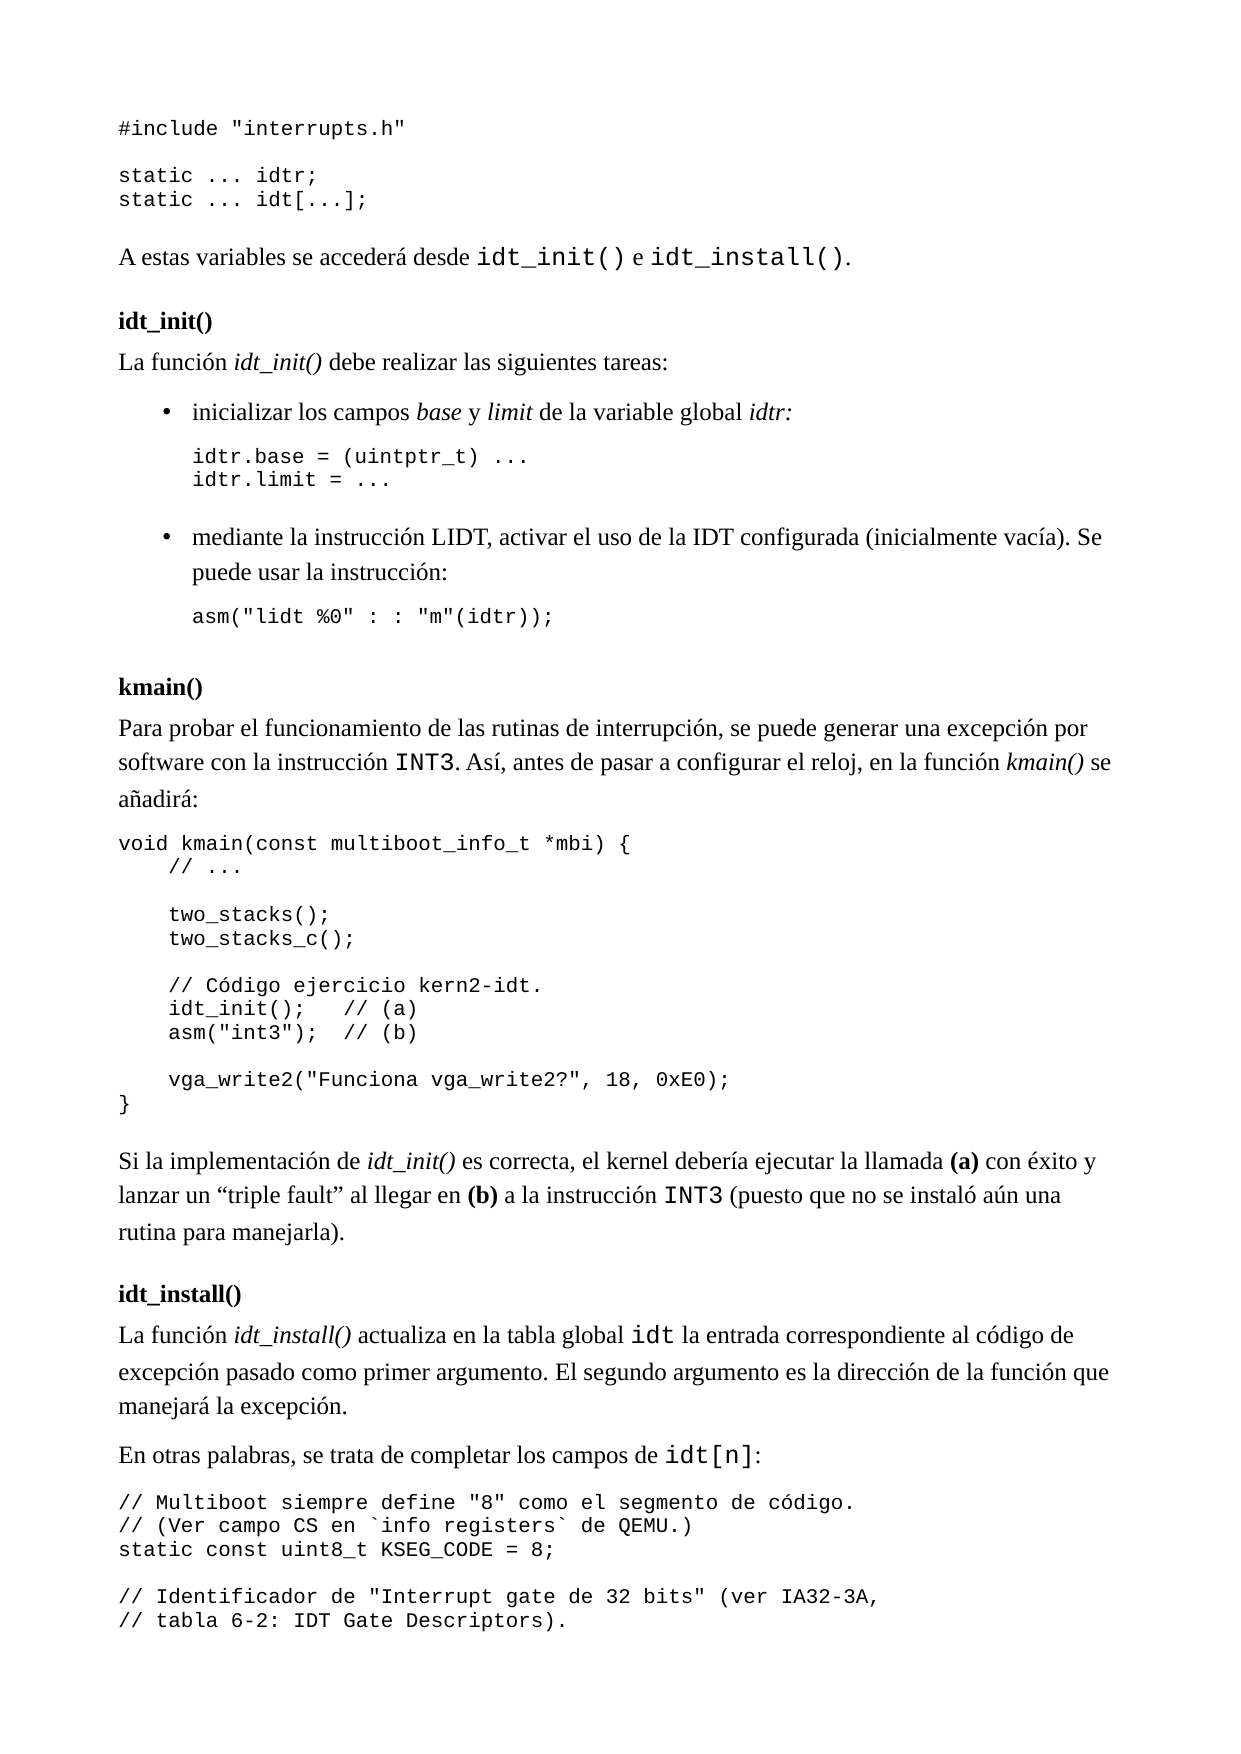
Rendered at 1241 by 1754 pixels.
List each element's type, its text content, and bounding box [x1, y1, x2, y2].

list idtr.limit = ... [162, 469, 1122, 493]
text // Identificador de "Interrupt gate de 32 bits" (ver IA32-3A, [118, 1586, 1122, 1610]
text void kmain(const multiboot_info_t *mbi) { [118, 833, 1122, 857]
text Para probar el funcionamiento de las rutinas de interrupción, se puede generar una excepción por software con la instrucción INT3. Así, antes de pasar a configurar el reloj, en la función kmain() se añadirá: [118, 713, 1122, 813]
text La función idt_install() actualiza en la tabla global idt la entrada correspondiente al código de excepción pasado como primer argumento. El segundo argumento es la dirección de la función que manejará la excepción. [118, 1320, 1122, 1420]
list mediante la instrucción LIDT, activar el uso de la IDT configurada (inicialmente vacía). Se puede usar la instrucción: [162, 522, 1122, 586]
list idtr.base = (uintptr_t) ... [162, 446, 1122, 469]
text vga_write2("Funciona vga_write2?", 18, 0xE0); [118, 1069, 1122, 1093]
subtitle idt_install() [118, 1279, 1122, 1307]
text // tabla 6-2: IDT Gate Descriptors). [118, 1610, 1122, 1633]
text A estas variables se accederá desde idt_init() e idt_install(). [118, 242, 1122, 273]
list inicializar los campos base y limit de la variable global idtr: [162, 397, 1122, 425]
text #include "interrupts.h" [118, 118, 1122, 142]
text static const uint8_t KSEG_CODE = 8; [118, 1539, 1122, 1563]
text // ... [118, 857, 1122, 880]
text // Multiboot siempre define "8" como el segmento de código. [118, 1492, 1122, 1515]
subtitle idt_init() [118, 306, 1122, 335]
text } [118, 1093, 1122, 1117]
text two_stacks_c(); [118, 927, 1122, 951]
subtitle kmain() [118, 672, 1122, 700]
text En otras palabras, se trata de completar los campos de idt[n]: [118, 1440, 1122, 1471]
text idt_init(); // (a) [118, 998, 1122, 1022]
text // (Ver campo CS en `info registers` de QEMU.) [118, 1515, 1122, 1539]
text asm("int3"); // (b) [118, 1022, 1122, 1046]
list asm("lidt %0" : : "m"(idtr)); [162, 606, 1122, 629]
text La función idt_init() debe realizar las siguientes tareas: [118, 347, 1122, 376]
text // Código ejercicio kern2-idt. [118, 975, 1122, 998]
text Si la implementación de idt_init() es correcta, el kernel debería ejecutar la llamada (a) con éxito y lanzar un “triple fault” al llegar en (b) a la instrucción INT3 (puesto que no se instaló aún una rutina para manejarla). [118, 1146, 1122, 1246]
text two_stacks(); [118, 904, 1122, 927]
text static ... idt[...]; [118, 189, 1122, 213]
text static ... idtr; [118, 165, 1122, 189]
